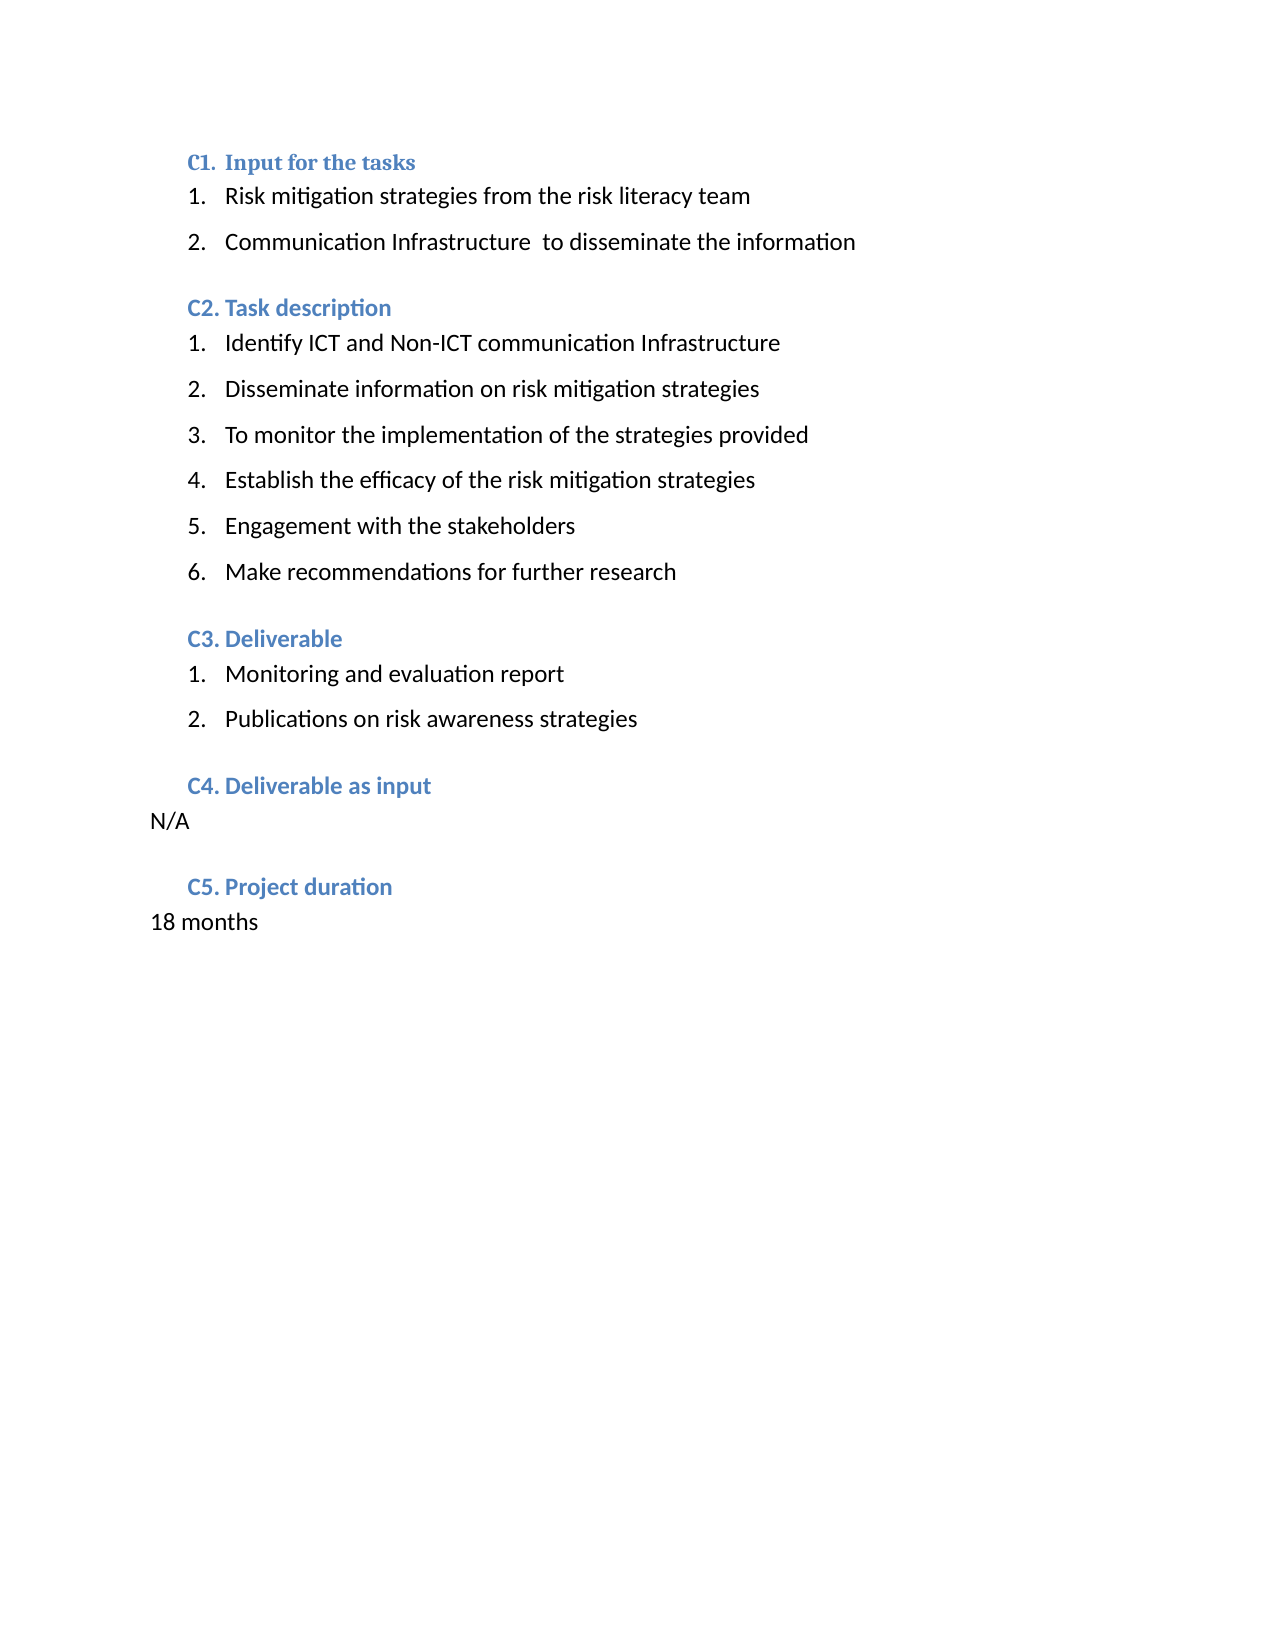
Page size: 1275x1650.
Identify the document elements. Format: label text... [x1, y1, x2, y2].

list Risk mitigation strategies from the risk literacy team [187, 180, 1125, 211]
text 18 months [150, 907, 1125, 937]
list Monitoring and evaluation report [187, 658, 1125, 688]
list Identify ICT and Non-ICT communication Infrastructure [187, 327, 1125, 358]
list Communication Infrastructure to disseminate the information [187, 226, 1125, 256]
list Disseminate information on risk mitigation strategies [187, 373, 1125, 404]
subtitle Deliverable as input [187, 770, 1125, 801]
list Make recommendations for further research [187, 556, 1125, 587]
list Publications on risk awareness strategies [187, 703, 1125, 734]
list Engagement with the stakeholders [187, 510, 1125, 541]
text N/A [150, 805, 1125, 836]
subtitle Input for the tasks [187, 150, 1125, 176]
subtitle Task description [187, 292, 1125, 323]
subtitle Project duration [187, 872, 1125, 902]
list To monitor the implementation of the strategies provided [187, 419, 1125, 449]
subtitle Deliverable [187, 623, 1125, 653]
list Establish the efficacy of the risk mitigation strategies [187, 465, 1125, 495]
